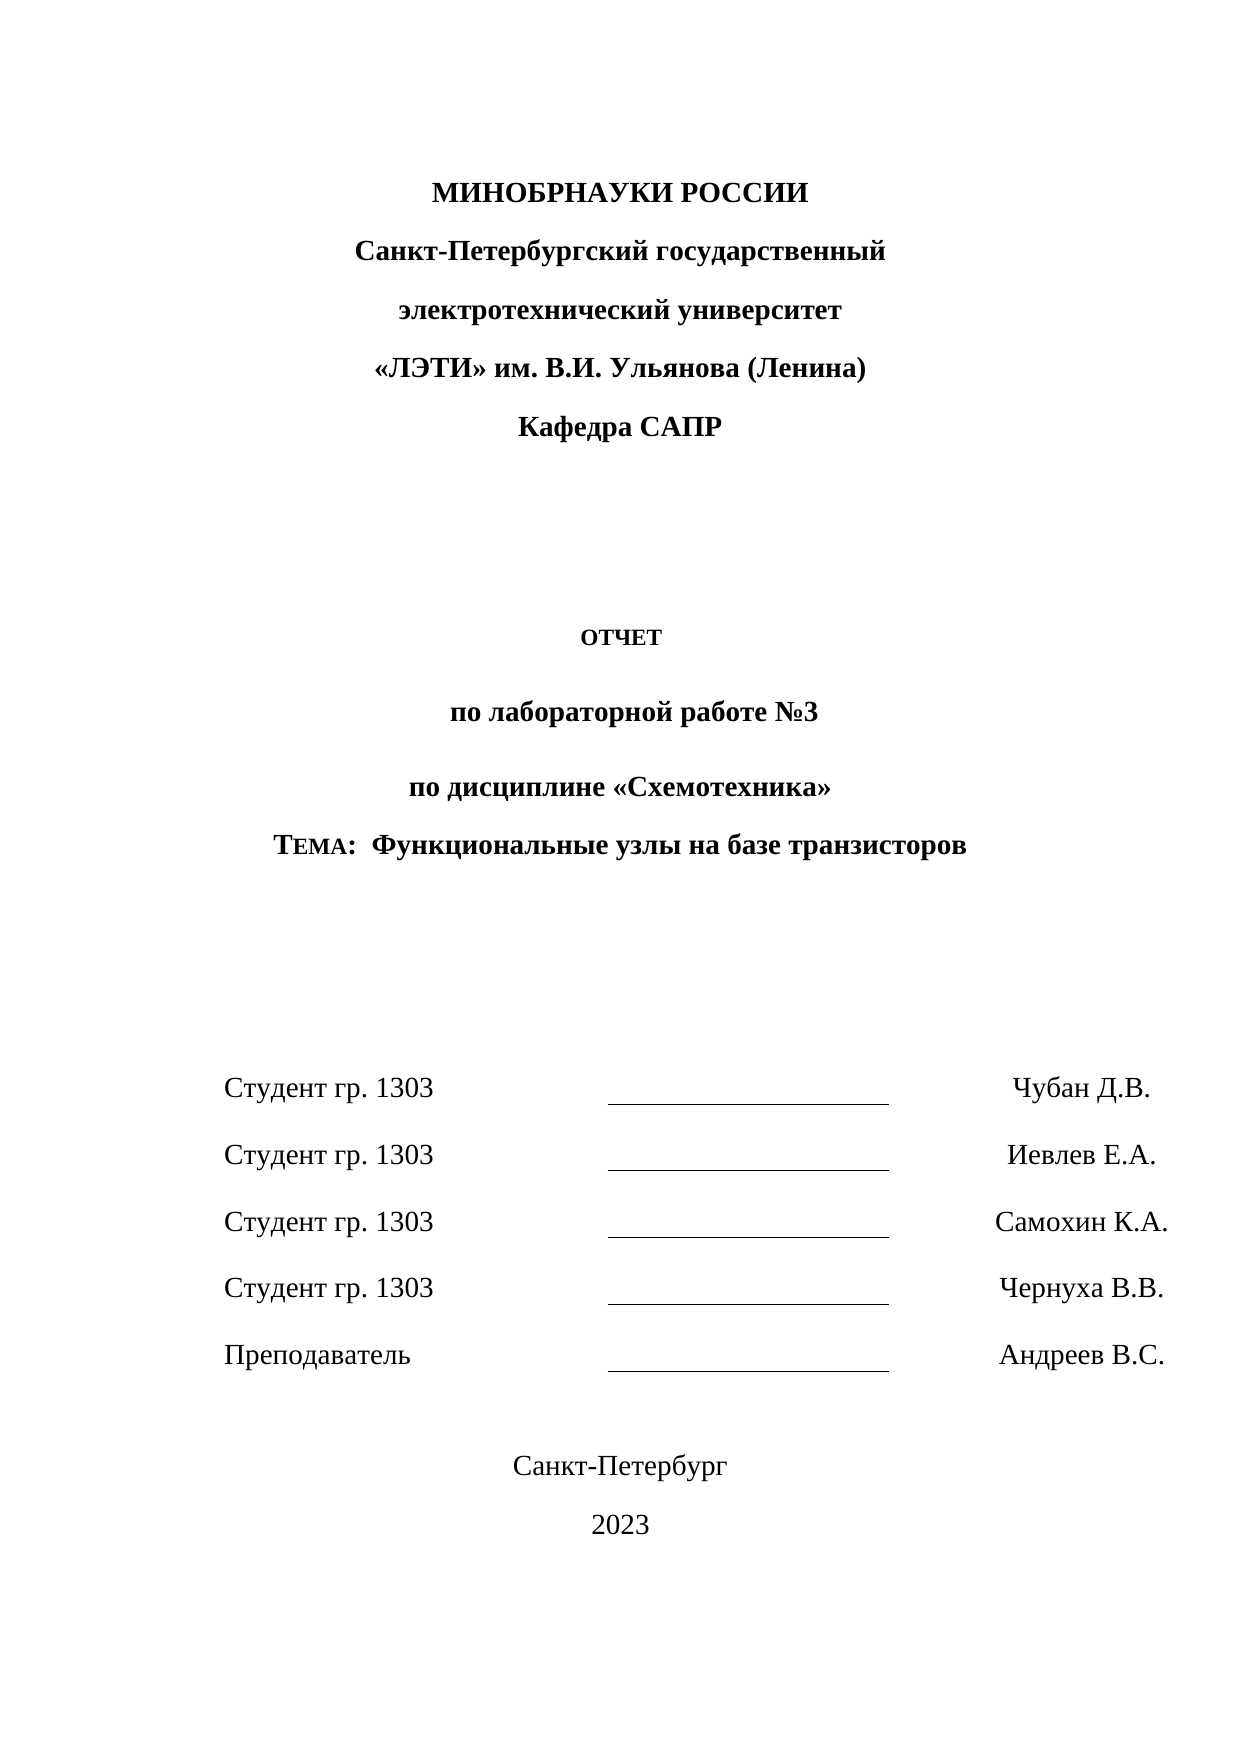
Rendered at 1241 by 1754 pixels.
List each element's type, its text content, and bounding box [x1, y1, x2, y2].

text 2023 [150, 1507, 1090, 1541]
table_cell [608, 1238, 889, 1304]
table_cell Студент гр. 1303 [139, 1104, 607, 1170]
text Кафедра САПР [150, 409, 1090, 443]
table_header [608, 1037, 889, 1103]
table_cell Преподаватель [139, 1304, 607, 1371]
text электротехнический университет [150, 292, 1090, 326]
text по дисциплине «Схемотехника» [150, 769, 1090, 802]
text Санкт-Петербург [150, 1448, 1090, 1482]
text отчет [150, 618, 1090, 652]
table_cell [608, 1105, 889, 1170]
table_cell [608, 1305, 889, 1371]
table_cell Иевлев Е.А. [889, 1104, 1201, 1170]
table_cell [608, 1171, 889, 1237]
table_cell Студент гр. 1303 [139, 1170, 607, 1237]
table_cell Чернуха В.В. [889, 1237, 1201, 1304]
text по лабораторной работе №3 [150, 694, 1090, 727]
table_cell Андреев В.С. [889, 1304, 1201, 1371]
text Санкт-Петербургский государственный [150, 233, 1090, 267]
table_header Чубан Д.В. [889, 1037, 1201, 1103]
table_cell Самохин К.А. [889, 1170, 1201, 1237]
text «ЛЭТИ» им. В.И. Ульянова (Ленина) [150, 351, 1090, 384]
table_header Студент гр. 1303 [139, 1037, 607, 1103]
text Тема: Функциональные узлы на базе транзисторов [150, 827, 1090, 861]
table_cell Студент гр. 1303 [139, 1237, 607, 1304]
text МИНОБРНАУКИ РОССИИ [150, 175, 1090, 208]
